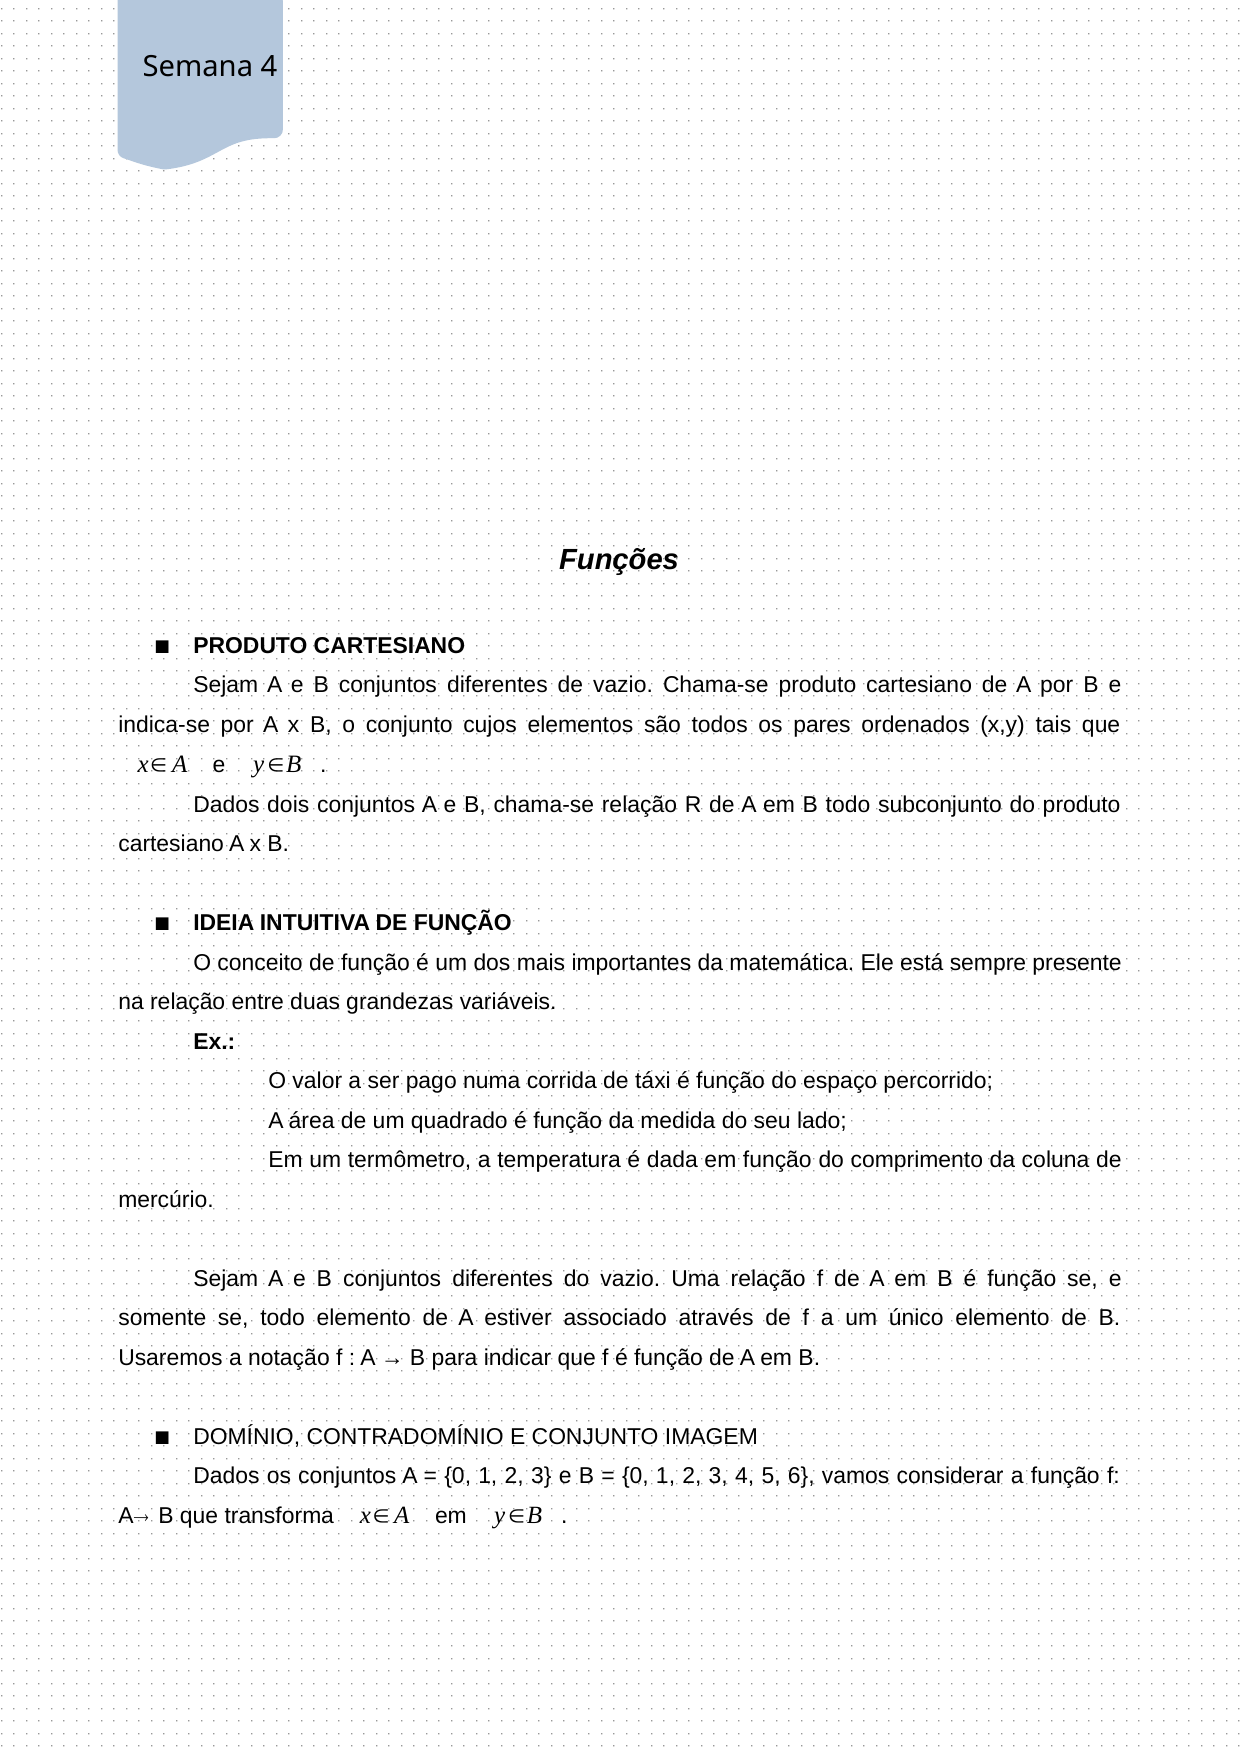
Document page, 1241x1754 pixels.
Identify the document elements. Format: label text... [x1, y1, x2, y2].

list DOMÍNIO, CONTRADOMÍNIO E CONJUNTO IMAGEM [156, 1423, 1122, 1449]
text O valor a ser pago numa corrida de táxi é função do espaço percorrido; [118, 1067, 1122, 1094]
text Em um termômetro, a temperatura é dada em função do comprimento da coluna de mercúrio. [118, 1146, 1122, 1212]
text O conceito de função é um dos mais importantes da matemática. Ele está sempre presente na relação entre duas grandezas variáveis. [118, 949, 1122, 1015]
text Funções [118, 542, 1122, 576]
text Dados dois conjuntos A e B, chama-se relação R de A em B todo subconjunto do produto cartesiano A x B. [118, 791, 1122, 857]
list IDEIA INTUITIVA DE FUNÇÃO [156, 909, 1122, 936]
text Ex.: [118, 1028, 1122, 1054]
text A área de um quadrado é função da medida do seu lado; [118, 1107, 1122, 1133]
list PRODUTO CARTESIANO [156, 632, 1122, 658]
text Sejam A e B conjuntos diferentes do vazio. Uma relação f de A em B é função se, e somente se, todo elemento de A estiver associado através de f a um único elemento de B. Usaremos a notação f : A → B para indicar que f é função de A em B. [118, 1265, 1122, 1370]
text Dados os conjuntos A = {0, 1, 2, 3} e B = {0, 1, 2, 3, 4, 5, 6}, vamos considerar a função f: A B que transforma em . [118, 1462, 1122, 1529]
text Sejam A e B conjuntos diferentes de vazio. Chama-se produto cartesiano de A por B e indica-se por A x B, o conjunto cujos elementos são todos os pares ordenados (x,y) tais que e . [118, 671, 1122, 778]
picture [0, 0, 1241, 1754]
